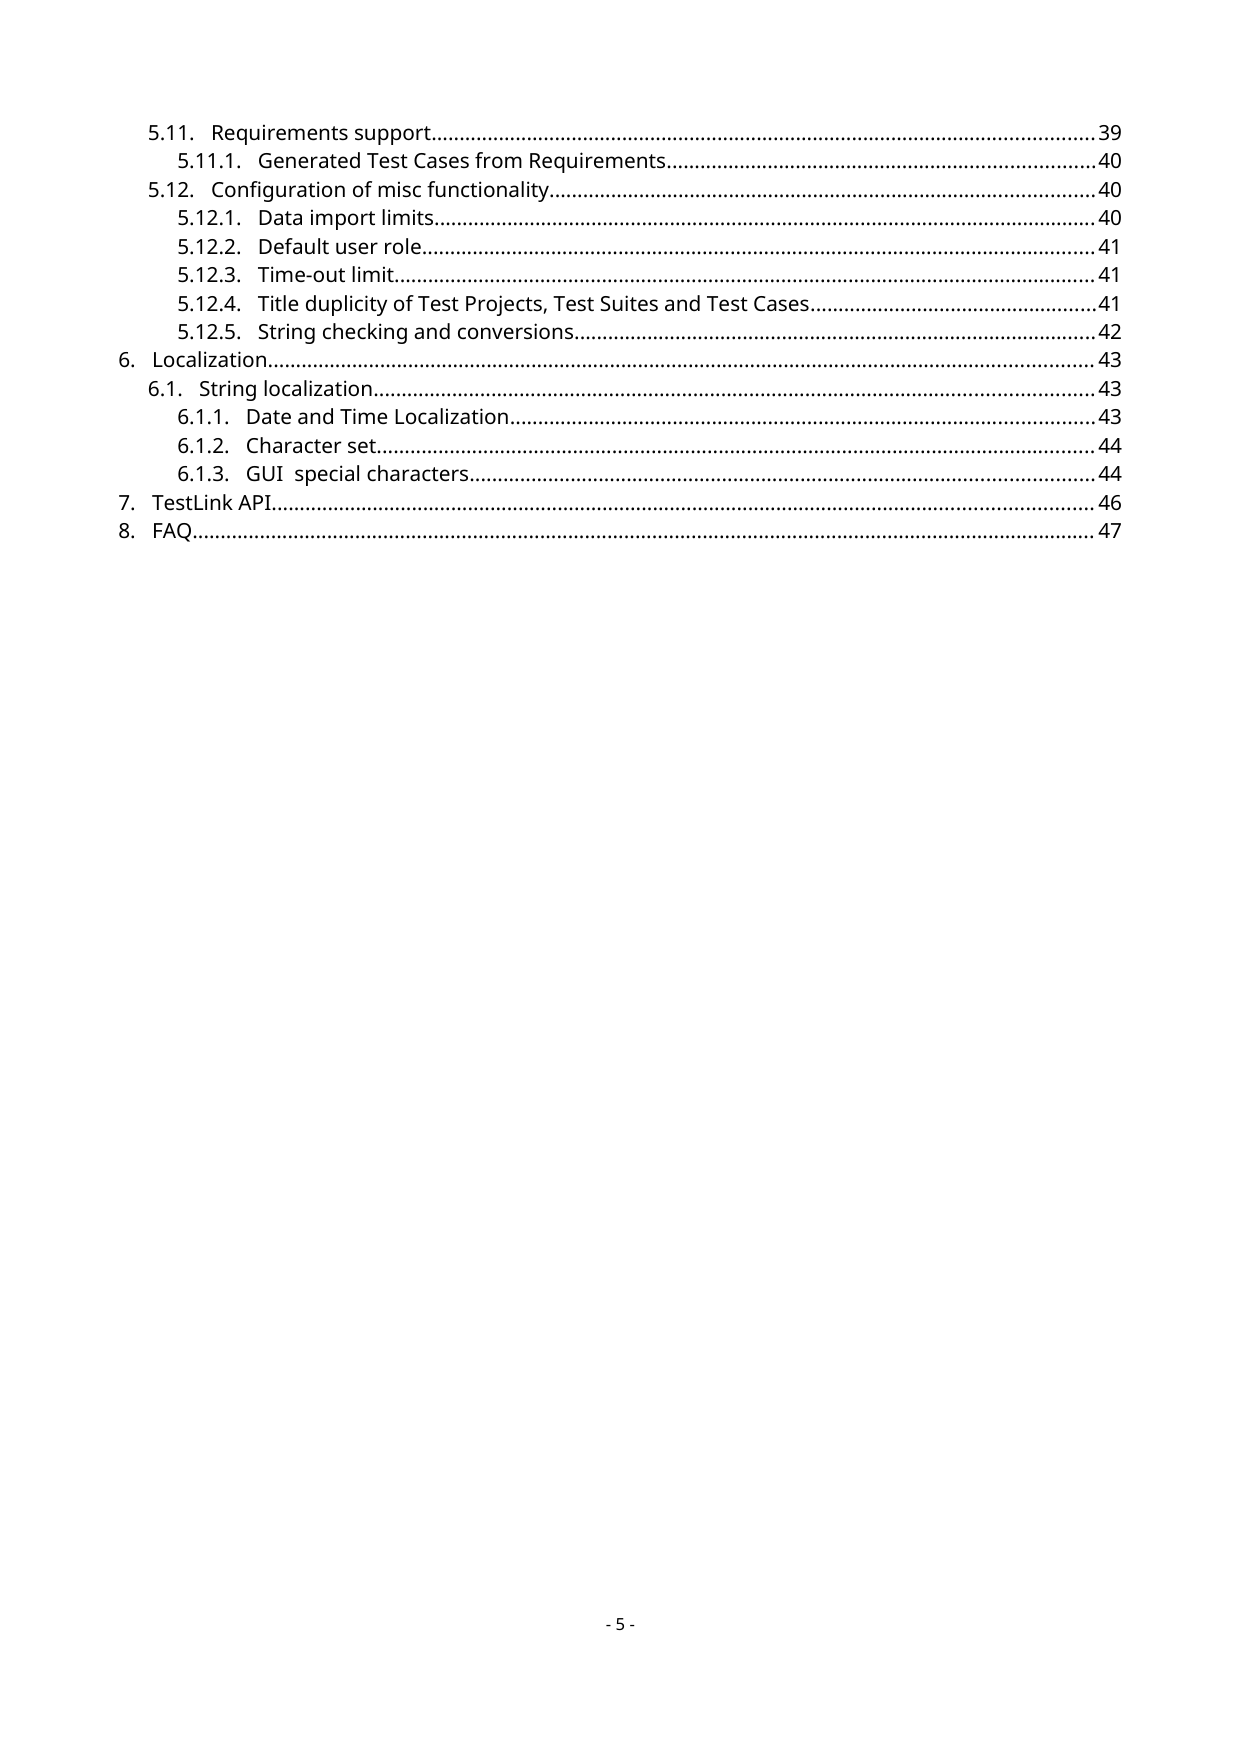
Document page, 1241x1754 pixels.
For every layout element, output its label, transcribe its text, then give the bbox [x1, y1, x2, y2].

text 6.1.2. Character set 44 [177, 431, 1122, 459]
text 5.12.3. Time-out limit 41 [177, 260, 1122, 289]
text 5.11.1. Generated Test Cases from Requirements 40 [177, 147, 1122, 175]
text 5.12.1. Data import limits 40 [177, 203, 1122, 232]
text 6.1.1. Date and Time Localization 43 [177, 402, 1122, 431]
text 5.12.5. String checking and conversions 42 [177, 317, 1122, 346]
text 6.1. String localization 43 [148, 374, 1122, 402]
text 5.12.4. Title duplicity of Test Projects, Test Suites and Test Cases 41 [177, 289, 1122, 317]
text 8. FAQ 47 [118, 516, 1122, 545]
text 5.12. Configuration of misc functionality 40 [148, 175, 1122, 203]
text 7. TestLink API 46 [118, 488, 1122, 516]
text 6.1.3. GUI special characters 44 [177, 459, 1122, 488]
text 5.11. Requirements support 39 [148, 118, 1122, 147]
text 6. Localization 43 [118, 346, 1122, 374]
text 5.12.2. Default user role 41 [177, 232, 1122, 260]
